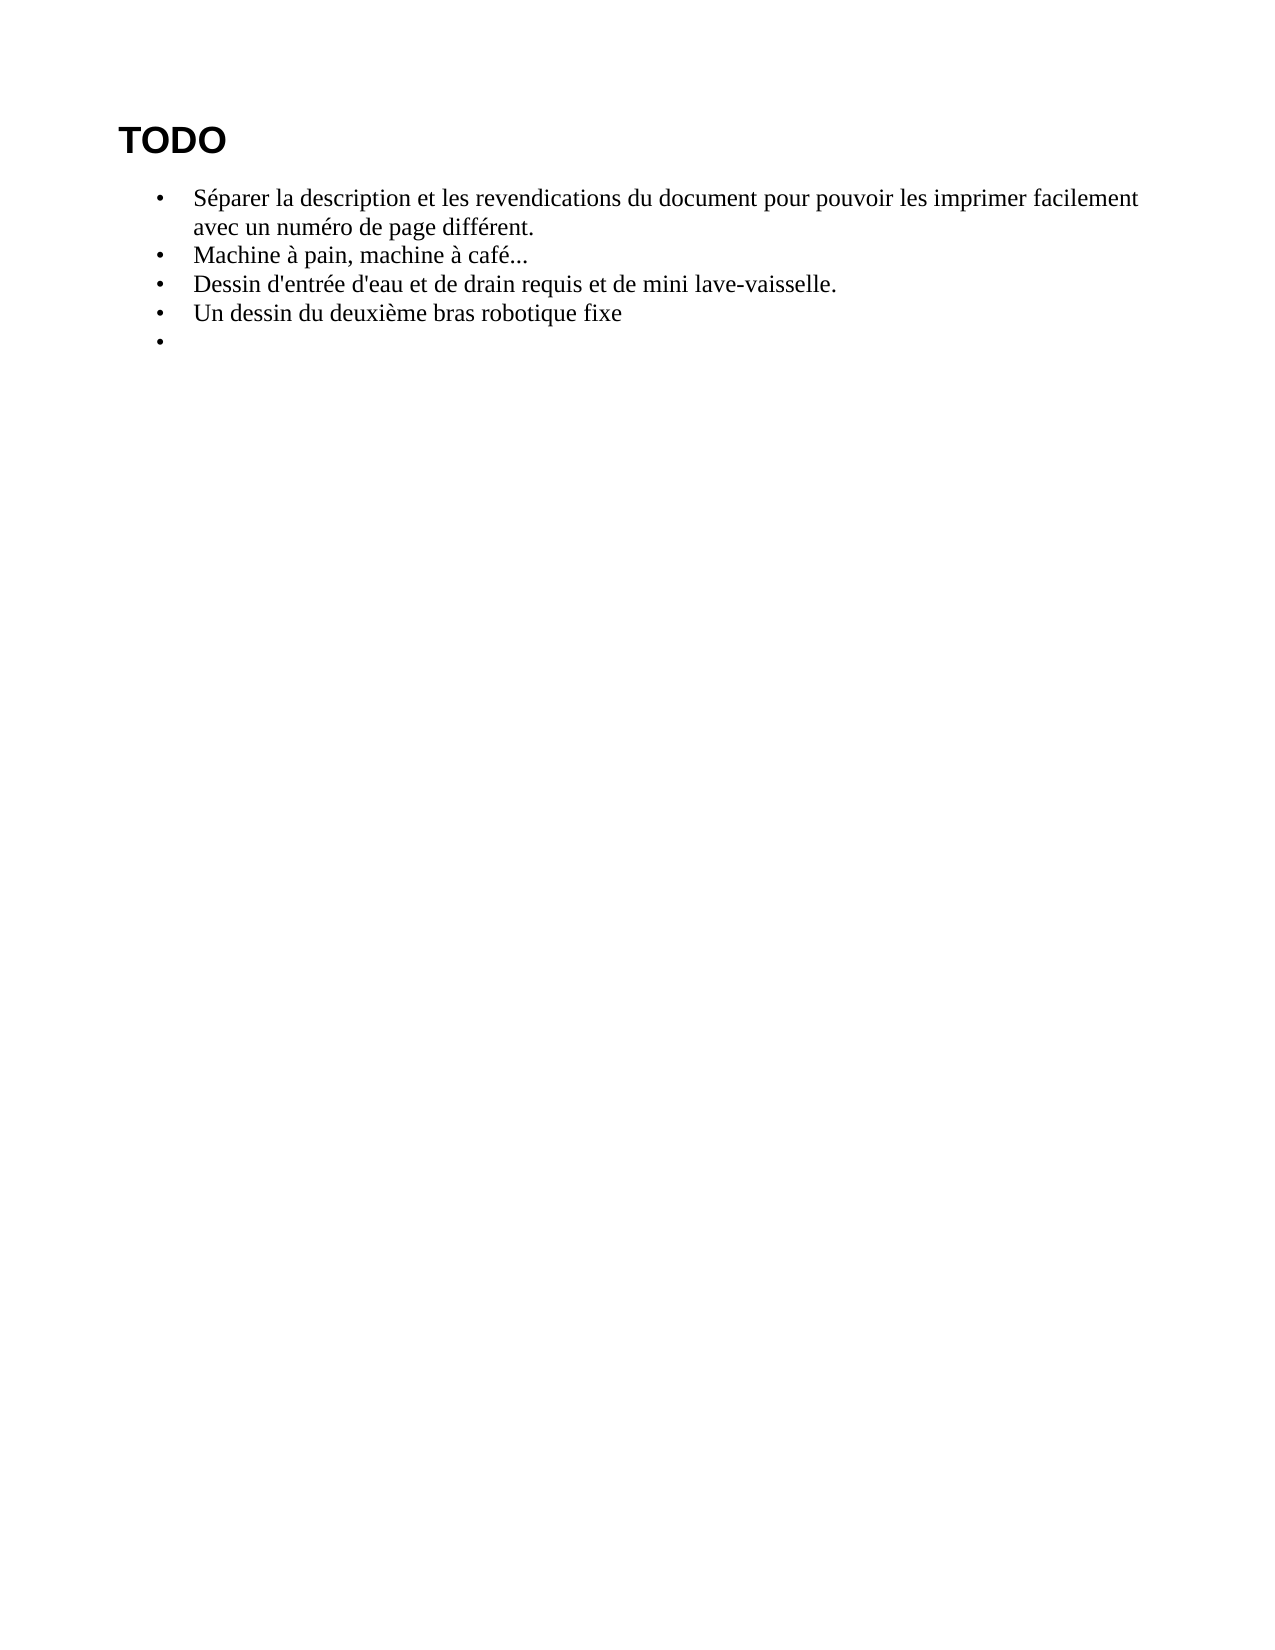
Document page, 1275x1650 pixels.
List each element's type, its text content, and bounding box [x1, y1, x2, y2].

list Un dessin du deuxième bras robotique fixe [156, 298, 1157, 327]
subtitle TODO [118, 118, 1157, 162]
list Séparer la description et les revendications du document pour pouvoir les imprimer facilement avec un numéro de page différent. [156, 183, 1157, 240]
list Machine à pain, machine à café... [156, 240, 1157, 269]
list Dessin d'entrée d'eau et de drain requis et de mini lave-vaisselle. [156, 269, 1157, 298]
